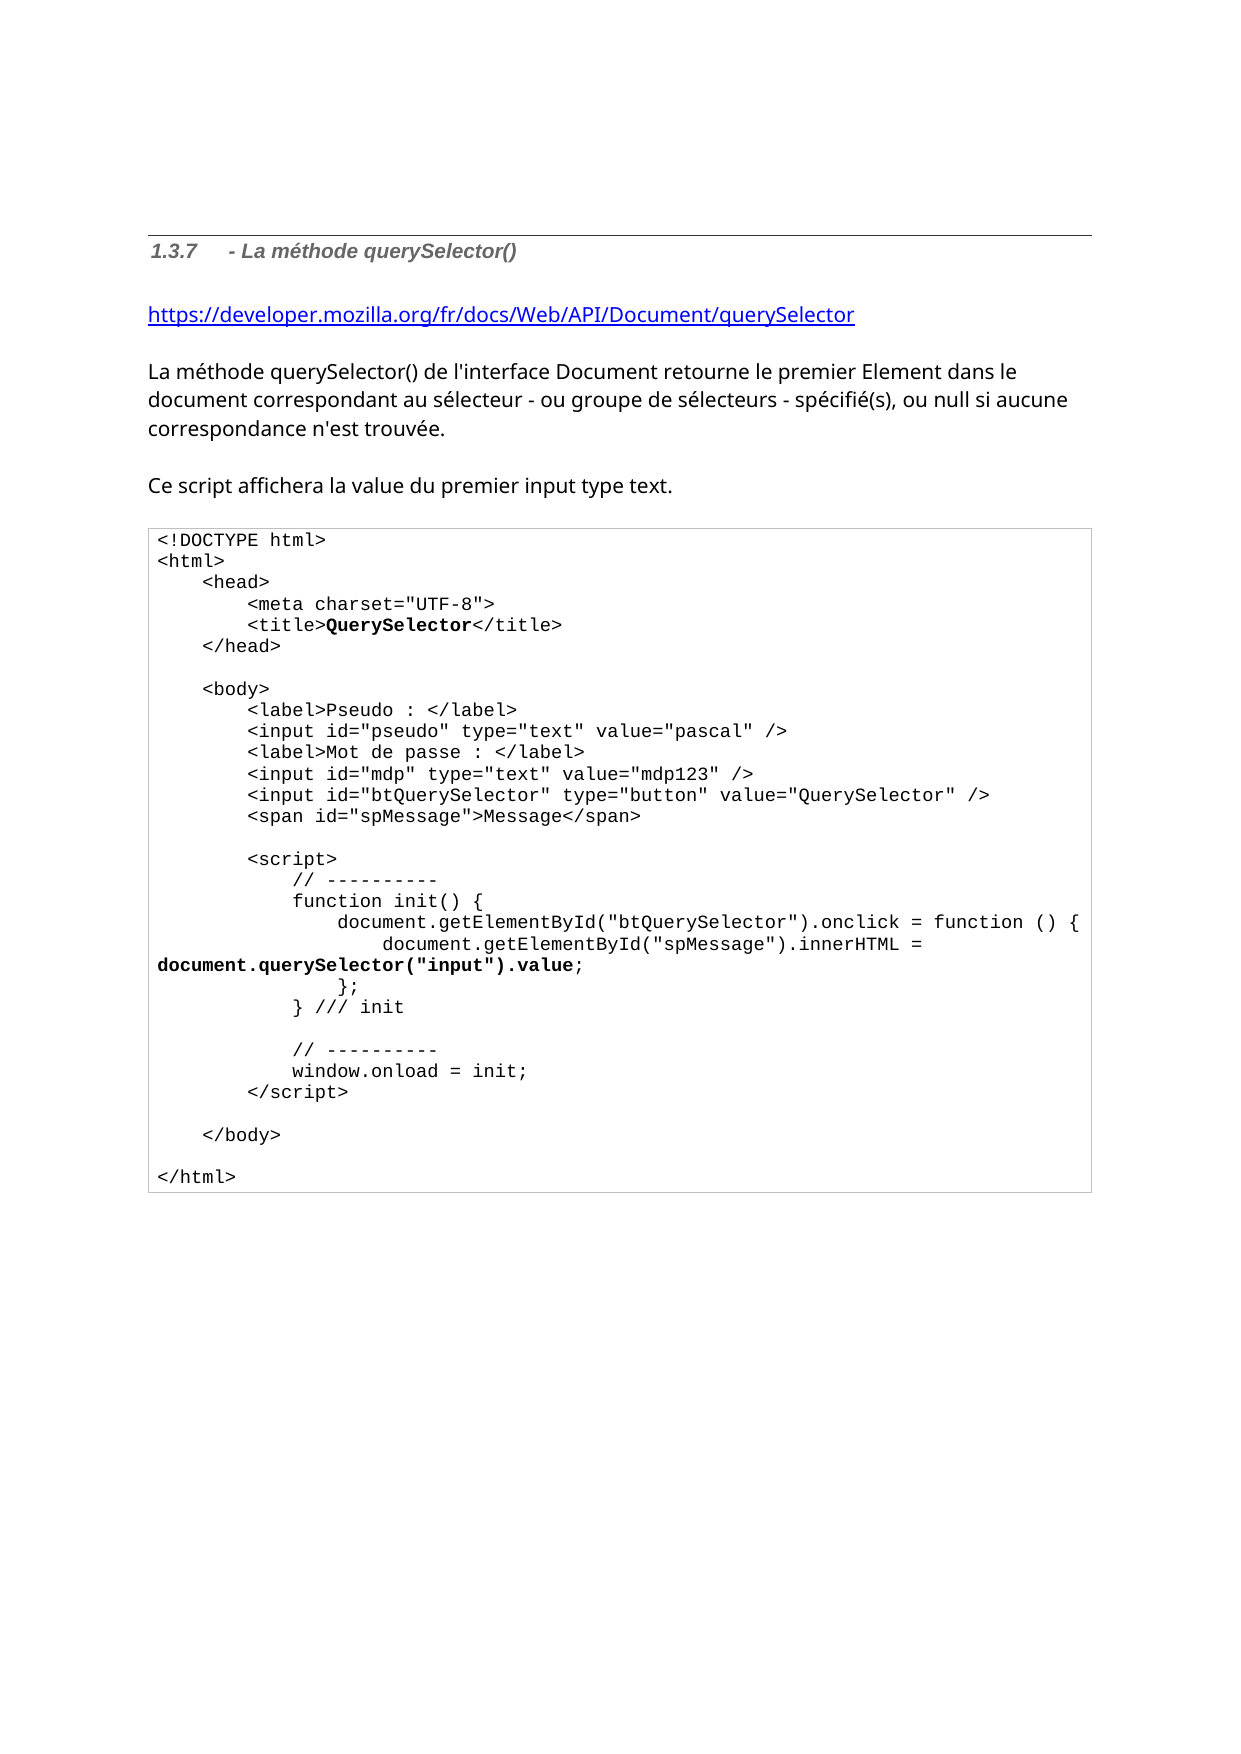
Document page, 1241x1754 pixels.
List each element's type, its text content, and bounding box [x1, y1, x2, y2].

text <input id="btQuerySelector" type="button" value="QuerySelector" /> [149, 783, 1091, 804]
text <span id="spMessage">Message</span> [149, 804, 1091, 828]
text <input id="pseudo" type="text" value="pascal" /> [149, 719, 1091, 740]
text <title>QuerySelector</title> [149, 613, 1091, 634]
text window.onload = init; [149, 1059, 1091, 1080]
text <meta charset="UTF-8"> [149, 591, 1091, 613]
text }; [149, 974, 1091, 995]
text <input id="mdp" type="text" value="mdp123" /> [149, 761, 1091, 783]
text <script> [149, 846, 1091, 868]
text } /// init [149, 995, 1091, 1019]
text La méthode querySelector() de l'interface Document retourne le premier Element dans le document correspondant au sélecteur - ou groupe de sélecteurs - spécifié(s), ou null si aucune correspondance n'est trouvée. [148, 357, 1092, 442]
text Ce script affichera la value du premier input type text. [148, 471, 1092, 499]
subtitle - La méthode querySelector() [148, 236, 1092, 266]
text </body> [149, 1123, 1091, 1147]
text // ---------- [149, 868, 1091, 889]
text <html> [149, 549, 1091, 570]
text </head> [149, 634, 1091, 658]
text function init() { [149, 889, 1091, 910]
text https://developer.mozilla.org/fr/docs/Web/API/Document/querySelector [148, 300, 1092, 329]
text <label>Pseudo : </label> [149, 698, 1091, 719]
text <label>Mot de passe : </label> [149, 740, 1091, 761]
text <body> [149, 676, 1091, 698]
text // ---------- [149, 1038, 1091, 1059]
text document.getElementById("spMessage").innerHTML = document.querySelector("input").value; [149, 931, 1091, 974]
text </script> [149, 1080, 1091, 1104]
text </html> [149, 1165, 1091, 1192]
text <head> [149, 570, 1091, 591]
text <!DOCTYPE html> [149, 529, 1091, 549]
text document.getElementById("btQuerySelector").onclick = function () { [149, 910, 1091, 931]
